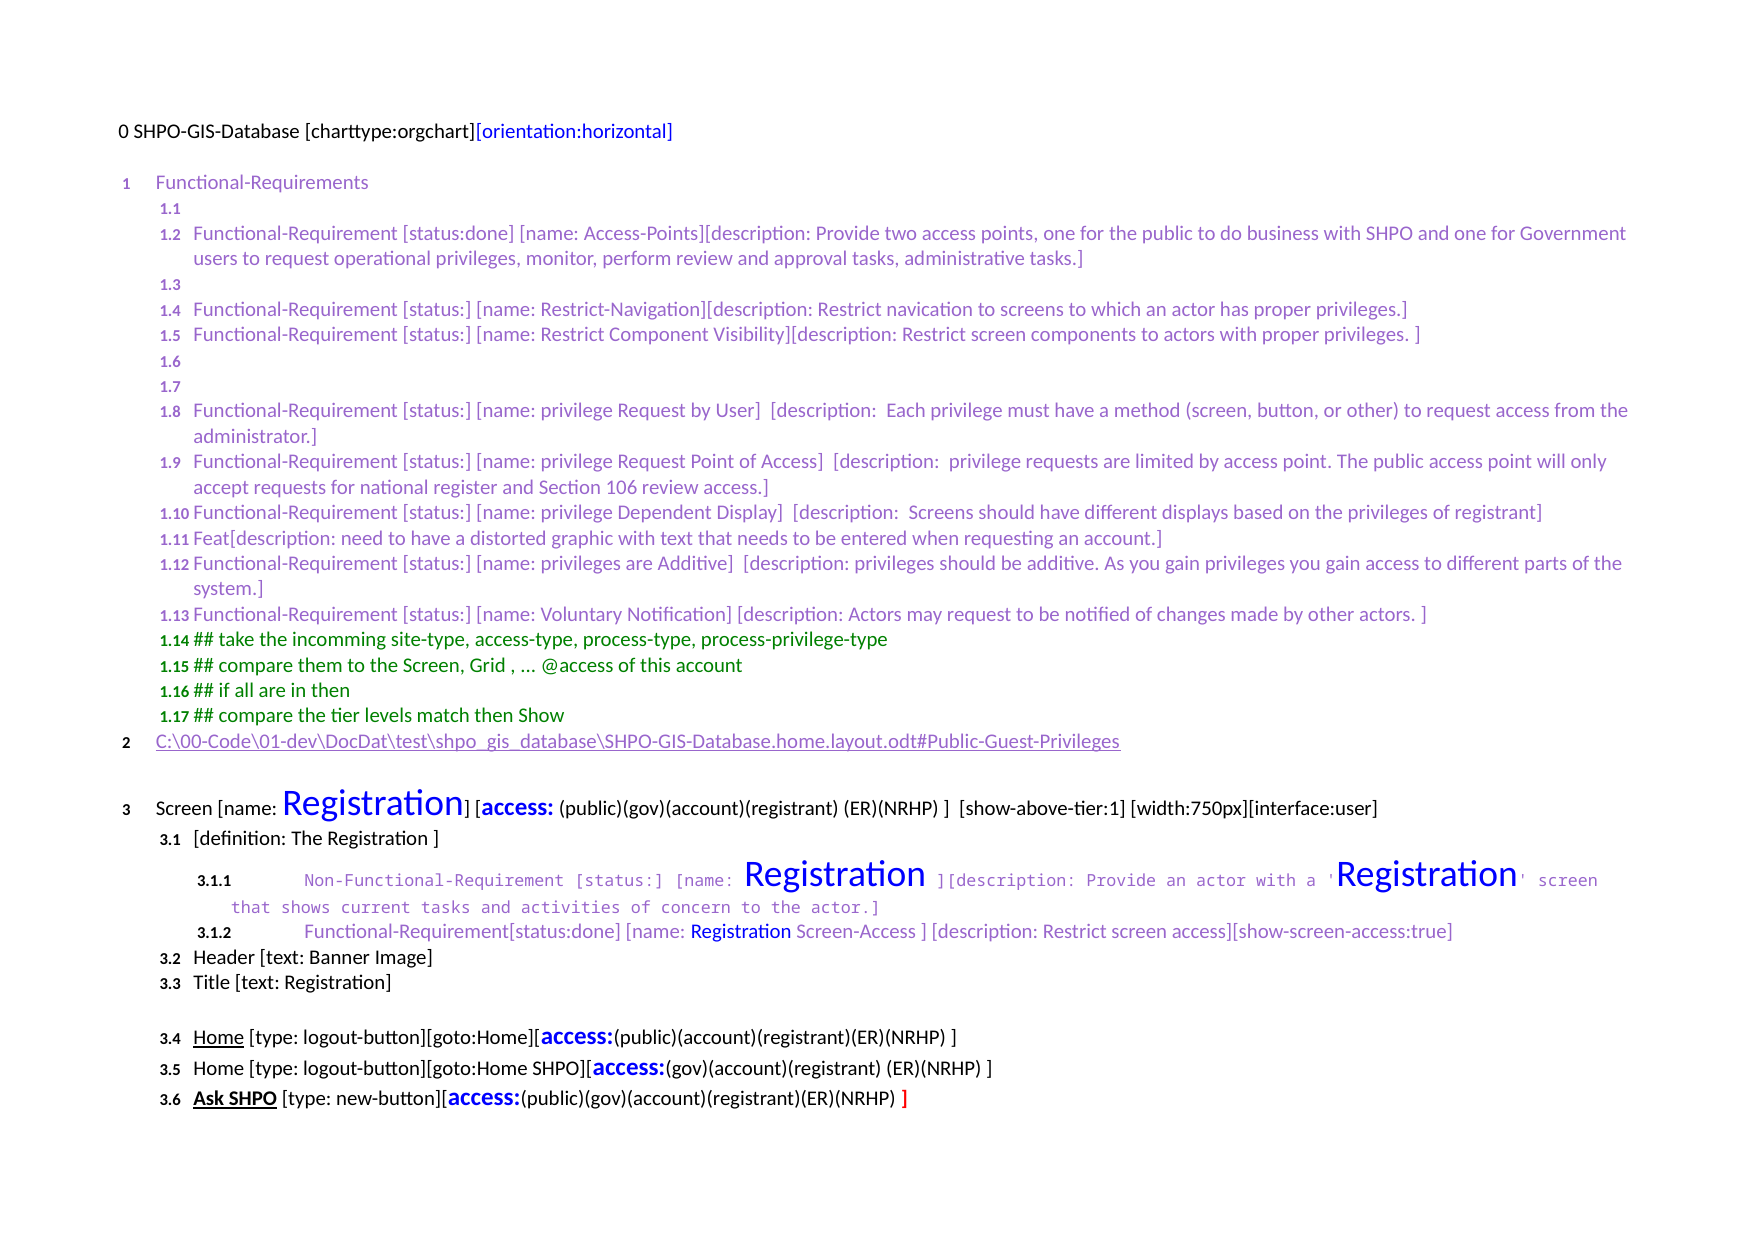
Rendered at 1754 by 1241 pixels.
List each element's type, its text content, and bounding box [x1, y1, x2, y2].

list Non-Functional-Requirement [status:] [name: Registration ][description: Provide an actor with a 'Registration' screen that shows current tasks and activities of concern to the actor.] [193, 850, 1636, 919]
list Functional-Requirement [status:done] [name: Access-Points][description: Provide two access points, one for the public to do business with SHPO and one for Government users to request operational privileges, monitor, perform review and approval tasks, administrative tasks.] [156, 220, 1636, 271]
list Home [type: logout-button][goto:Home][access:(public)(account)(registrant)(ER)(NRHP) ] [156, 1020, 1636, 1051]
list ## if all are in then [156, 677, 1636, 703]
list Functional-Requirements [118, 169, 1636, 194]
list [definition: The Registration ] [156, 825, 1636, 850]
list ## compare them to the Screen, Grid , ... @access of this account [156, 652, 1636, 677]
list Feat[description: need to have a distorted graphic with text that needs to be entered when requesting an account.] [156, 525, 1636, 550]
list Functional-Requirement [status:] [name: Restrict Component Visibility][description: Restrict screen components to actors with proper privileges. ] [156, 321, 1636, 347]
list Header [text: Banner Image] [156, 944, 1636, 969]
list Functional-Requirement [status:] [name: privileges are Additive] [description: privileges should be additive. As you gain privileges you gain access to different parts of the system.] [156, 550, 1636, 601]
list Functional-Requirement [status:] [name: privilege Request Point of Access] [description: privilege requests are limited by access point. The public access point will only accept requests for national register and Section 106 review access.] [156, 448, 1636, 499]
text 0 SHPO-GIS-Database [charttype:orgchart][orientation:horizontal] [118, 118, 1636, 143]
list C:\00-Code\01-dev\DocDat\test\shpo_gis_database\SHPO-GIS-Database.home.layout.odt#Public-Guest-Privileges [118, 728, 1636, 753]
list Home [type: logout-button][goto:Home SHPO][access:(gov)(account)(registrant) (ER)(NRHP) ] [156, 1051, 1636, 1081]
list Functional-Requirement [status:] [name: privilege Request by User] [description: Each privilege must have a method (screen, button, or other) to request access from the administrator.] [156, 398, 1636, 448]
list Functional-Requirement [status:] [name: Restrict-Navigation][description: Restrict navication to screens to which an actor has proper privileges.] [156, 296, 1636, 321]
list Functional-Requirement [status:] [name: privilege Dependent Display] [description: Screens should have different displays based on the privileges of registrant] [156, 499, 1636, 525]
list Functional-Requirement[status:done] [name: Registration Screen-Access ] [description: Restrict screen access][show-screen-access:true] [193, 919, 1636, 944]
list ## compare the tier levels match then Show [156, 703, 1636, 728]
list Screen [name: Registration] [access: (public)(gov)(account)(registrant) (ER)(NRHP) ] [show-above-tier:1] [width:750px][interface:user] [118, 779, 1636, 825]
list Functional-Requirement [status:] [name: Voluntary Notification] [description: Actors may request to be notified of changes made by other actors. ] [156, 601, 1636, 626]
list Ask SHPO [type: new-button][access:(public)(gov)(account)(registrant)(ER)(NRHP) ] [156, 1081, 1636, 1112]
list ## take the incomming site-type, access-type, process-type, process-privilege-type [156, 626, 1636, 652]
list Title [text: Registration] [156, 969, 1636, 995]
